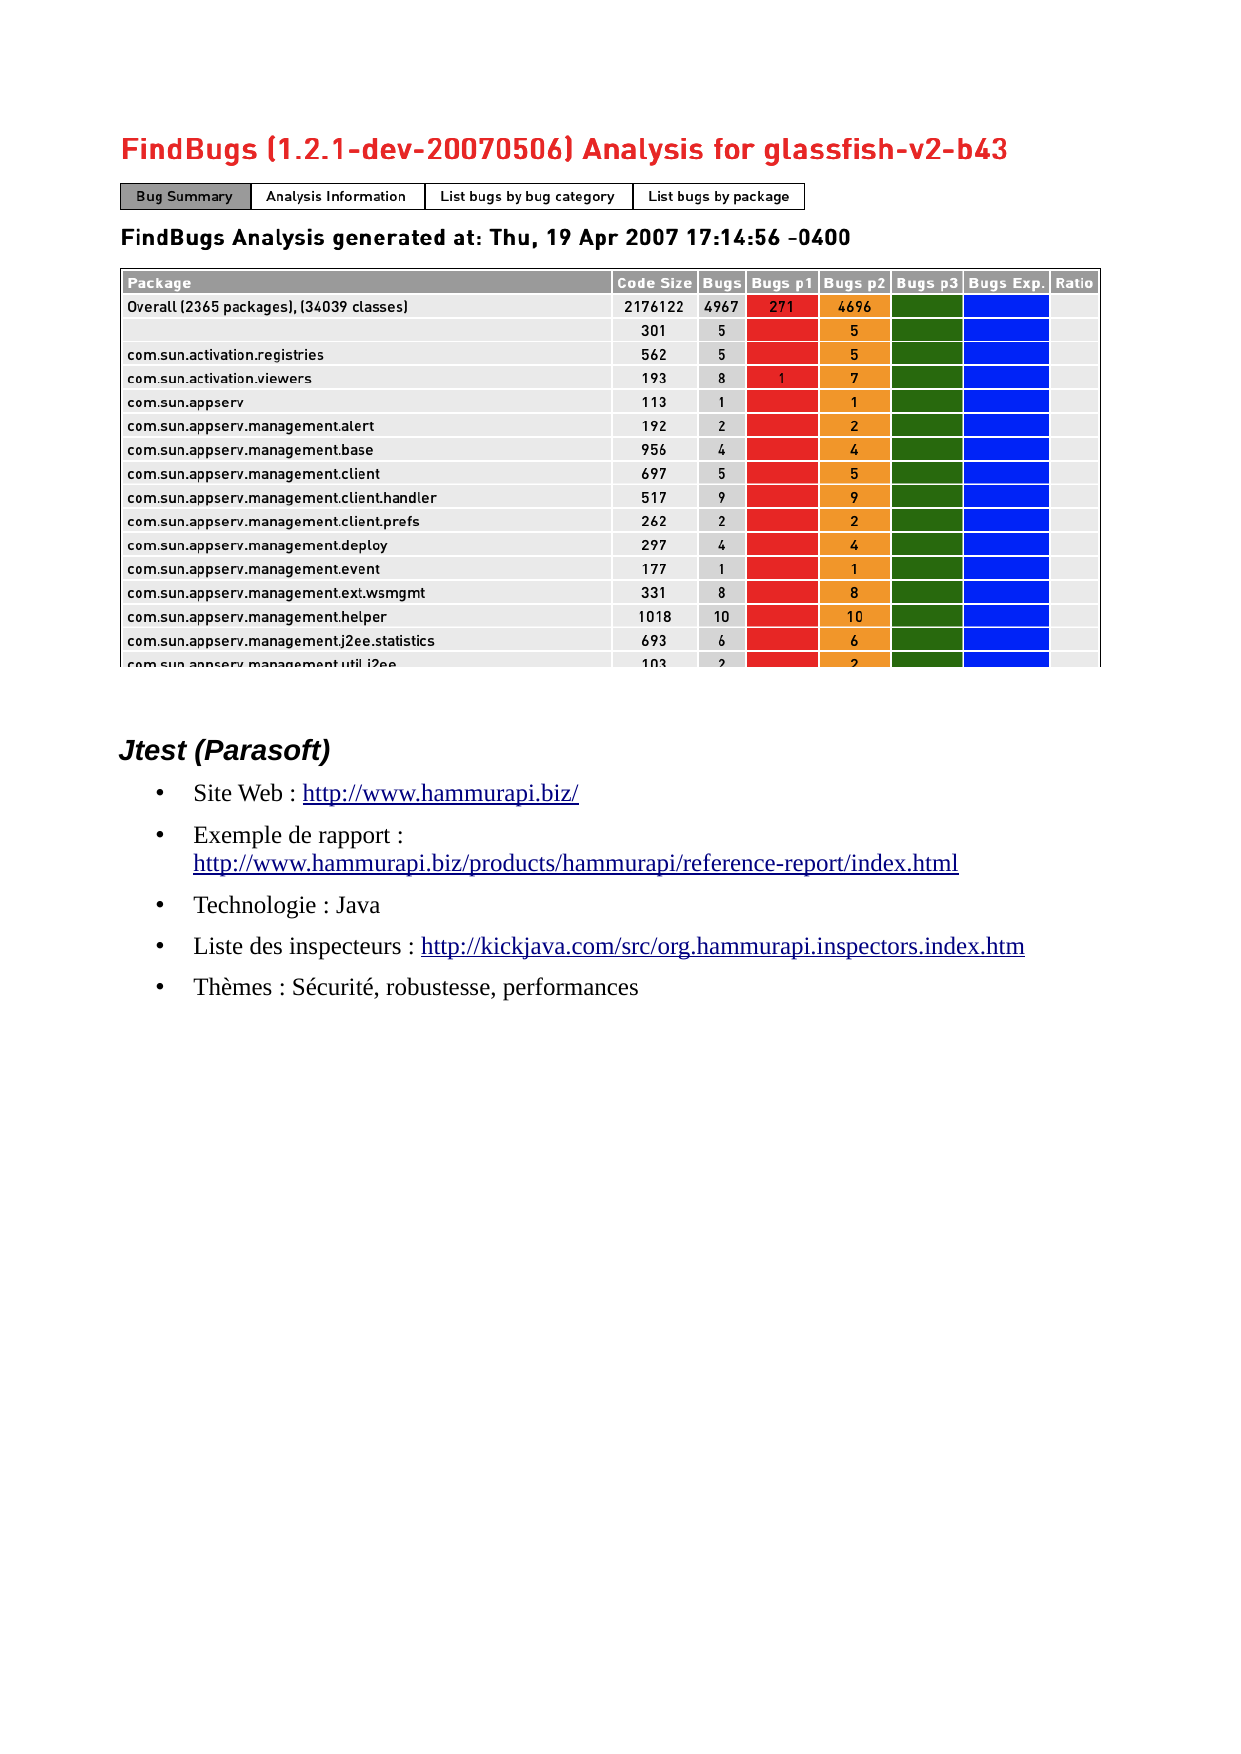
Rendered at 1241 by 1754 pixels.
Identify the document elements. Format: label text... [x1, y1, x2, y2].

list Exemple de rapport : http://www.hammurapi.biz/products/hammurapi/reference-report/index.html [156, 820, 1122, 877]
picture [118, 118, 1123, 667]
list Site Web : http://www.hammurapi.biz/ [156, 778, 1122, 807]
list Liste des inspecteurs : http://kickjava.com/src/org.hammurapi.inspectors.index.htm [156, 931, 1122, 960]
subtitle Jtest (Parasoft) [118, 732, 1122, 766]
list Thèmes : Sécurité, robustesse, performances [156, 972, 1122, 1001]
list Technologie : Java [156, 890, 1122, 918]
